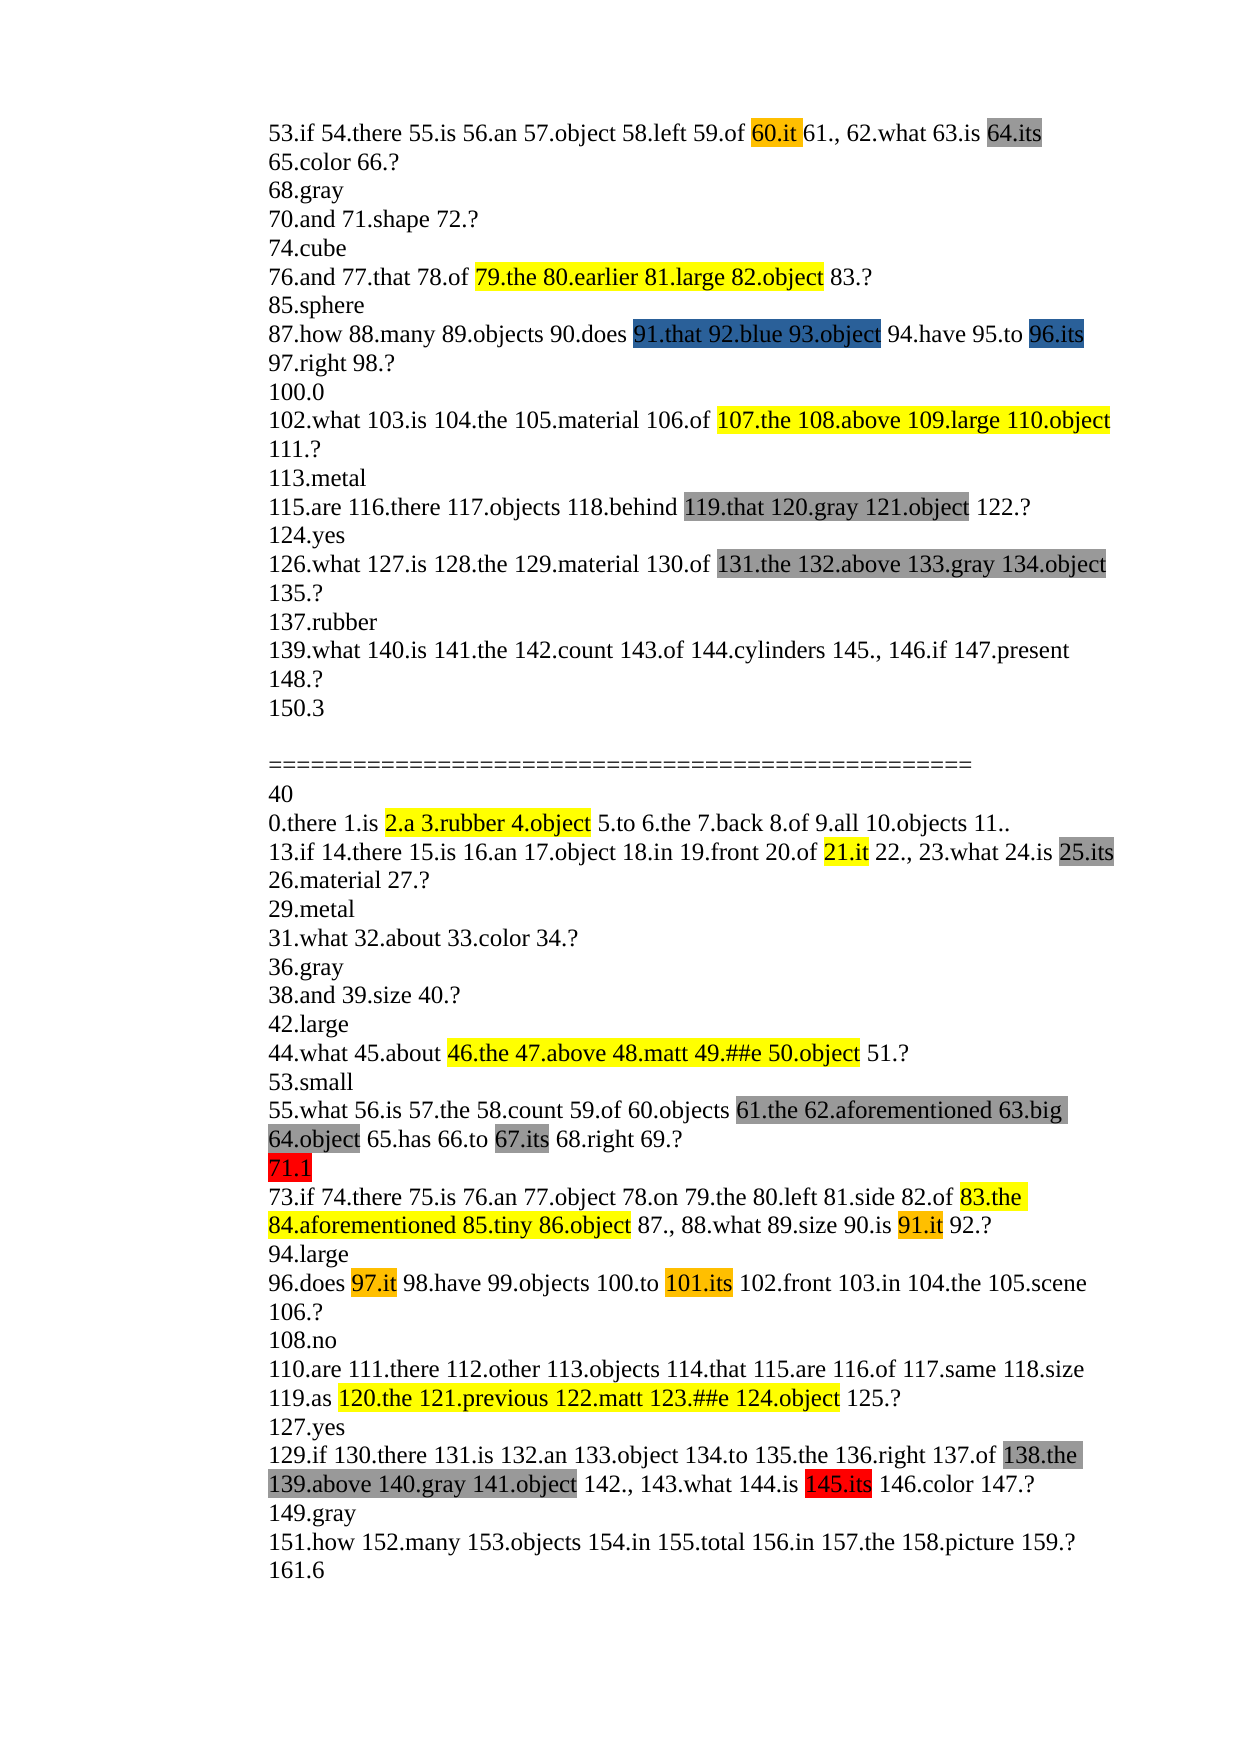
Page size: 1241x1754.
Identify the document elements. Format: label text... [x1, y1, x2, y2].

text 150.3 [268, 693, 1122, 722]
text 71.1 [268, 1153, 1122, 1182]
text 68.gray [268, 176, 1122, 204]
text 137.rubber [268, 607, 1122, 636]
text 102.what 103.is 104.the 105.material 106.of 107.the 108.above 109.large 110.object 111.? [268, 406, 1122, 463]
text 36.gray [268, 952, 1122, 981]
text 55.what 56.is 57.the 58.count 59.of 60.objects 61.the 62.aforementioned 63.big 64.object 65.has 66.to 67.its 68.right 69.? [268, 1096, 1122, 1153]
text 53.small [268, 1067, 1122, 1096]
text 100.0 [268, 377, 1122, 406]
text 76.and 77.that 78.of 79.the 80.earlier 81.large 82.object 83.? [268, 262, 1122, 291]
text 29.metal [268, 894, 1122, 923]
text 126.what 127.is 128.the 129.material 130.of 131.the 132.above 133.gray 134.object 135.? [268, 549, 1122, 607]
text 70.and 71.shape 72.? [268, 204, 1122, 233]
text 0.there 1.is 2.a 3.rubber 4.object 5.to 6.the 7.back 8.of 9.all 10.objects 11.. [268, 808, 1122, 837]
text 161.6 [268, 1556, 1122, 1584]
text 44.what 45.about 46.the 47.above 48.matt 49.##e 50.object 51.? [268, 1038, 1122, 1067]
text 96.does 97.it 98.have 99.objects 100.to 101.its 102.front 103.in 104.the 105.scene 106.? [268, 1268, 1122, 1326]
text 151.how 152.many 153.objects 154.in 155.total 156.in 157.the 158.picture 159.? [268, 1527, 1122, 1556]
text 42.large [268, 1009, 1122, 1038]
text 53.if 54.there 55.is 56.an 57.object 58.left 59.of 60.it 61., 62.what 63.is 64.its 65.color 66.? [268, 118, 1122, 176]
text 73.if 74.there 75.is 76.an 77.object 78.on 79.the 80.left 81.side 82.of 83.the 84.aforementioned 85.tiny 86.object 87., 88.what 89.size 90.is 91.it 92.? [268, 1182, 1122, 1239]
text 74.cube [268, 233, 1122, 262]
text 40 [268, 779, 1122, 808]
text 94.large [268, 1239, 1122, 1268]
text 13.if 14.there 15.is 16.an 17.object 18.in 19.front 20.of 21.it 22., 23.what 24.is 25.its 26.material 27.? [268, 837, 1122, 894]
text ================================================== [268, 751, 1122, 779]
text 85.sphere [268, 291, 1122, 319]
text 113.metal [268, 463, 1122, 492]
text 129.if 130.there 131.is 132.an 133.object 134.to 135.the 136.right 137.of 138.the 139.above 140.gray 141.object 142., 143.what 144.is 145.its 146.color 147.? [268, 1441, 1122, 1498]
text 110.are 111.there 112.other 113.objects 114.that 115.are 116.of 117.same 118.size 119.as 120.the 121.previous 122.matt 123.##e 124.object 125.? [268, 1354, 1122, 1412]
text 149.gray [268, 1498, 1122, 1527]
text 115.are 116.there 117.objects 118.behind 119.that 120.gray 121.object 122.? [268, 492, 1122, 521]
text 127.yes [268, 1412, 1122, 1441]
text 124.yes [268, 521, 1122, 549]
text 31.what 32.about 33.color 34.? [268, 923, 1122, 952]
text 38.and 39.size 40.? [268, 981, 1122, 1009]
text 139.what 140.is 141.the 142.count 143.of 144.cylinders 145., 146.if 147.present 148.? [268, 636, 1122, 693]
text 108.no [268, 1326, 1122, 1354]
text 87.how 88.many 89.objects 90.does 91.that 92.blue 93.object 94.have 95.to 96.its 97.right 98.? [268, 319, 1122, 377]
